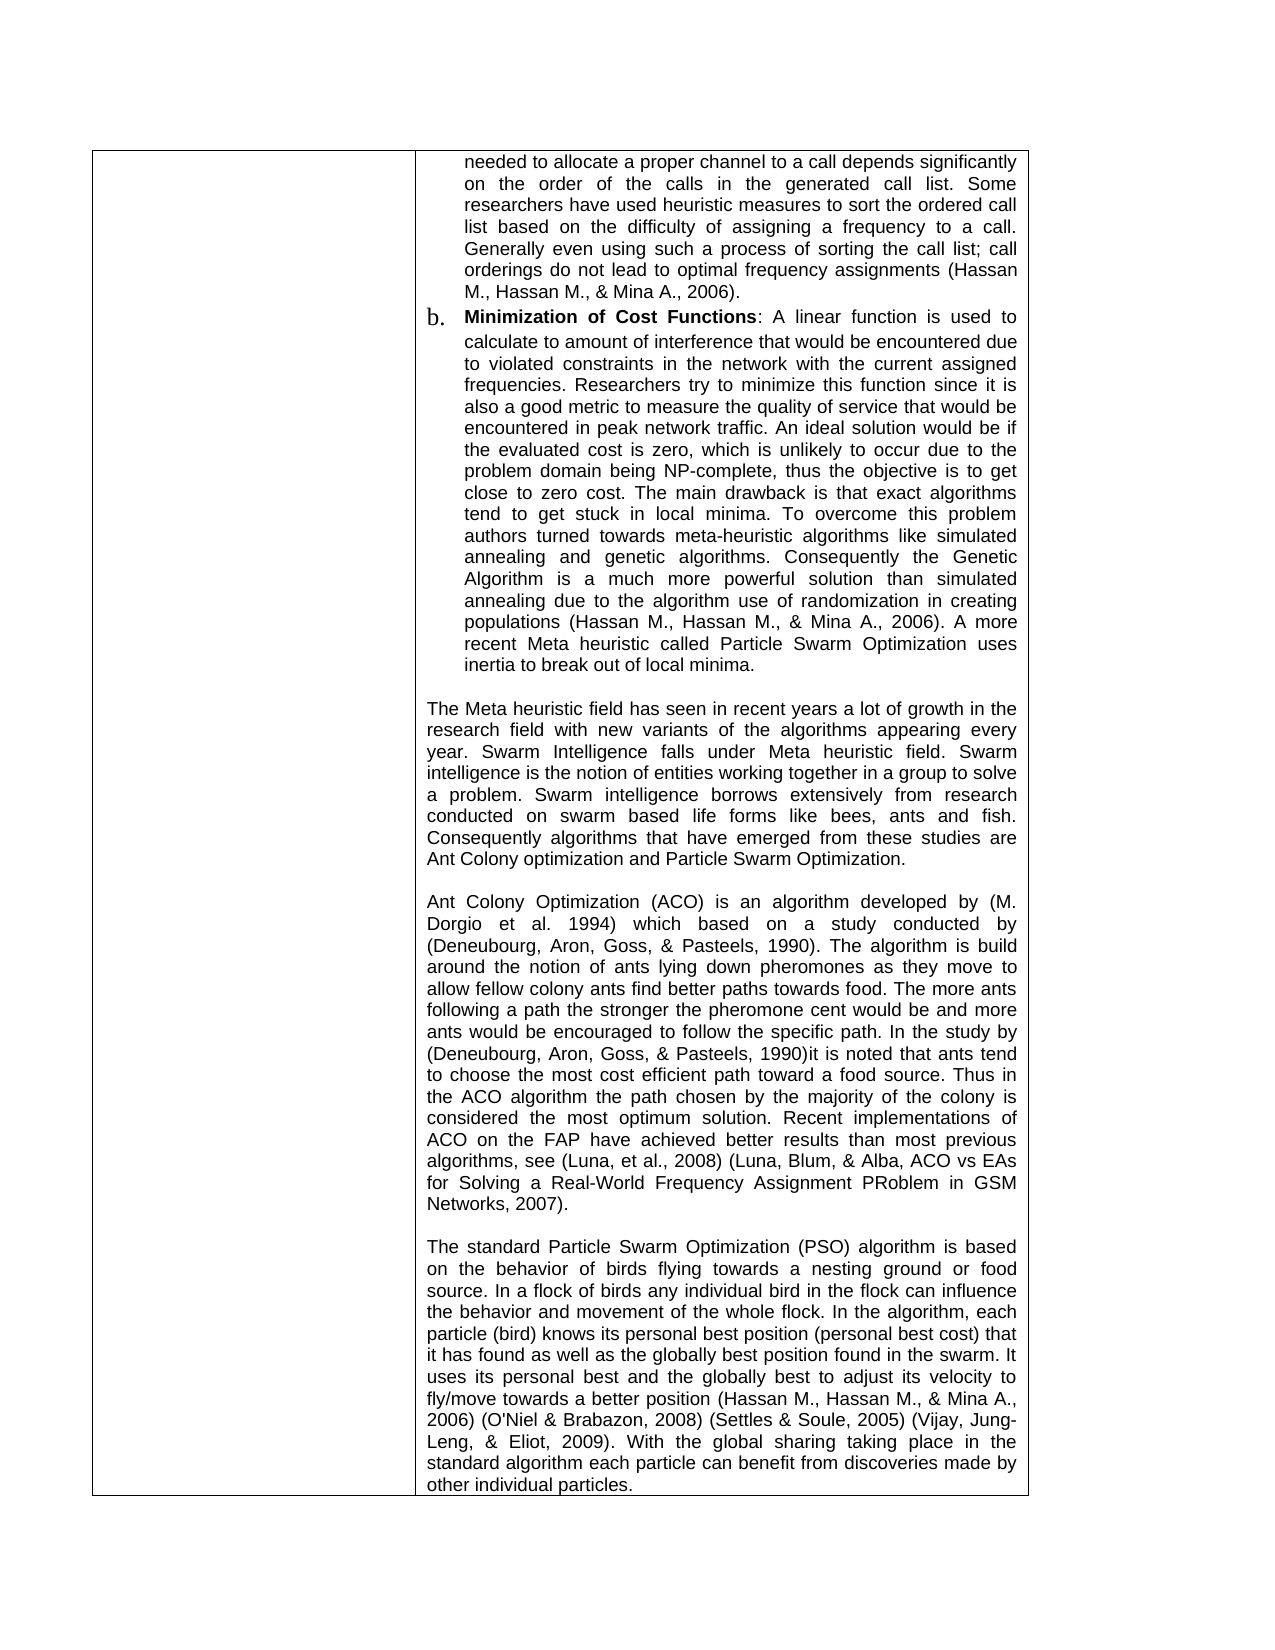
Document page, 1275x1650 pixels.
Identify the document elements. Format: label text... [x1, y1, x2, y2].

table_cell In the information age we currently live in almost every device has some sort of wireless technology it uses to provide a specific service. Radios for audio entertainment; Television remotes to change channels; Cellular phones for communication; Wireless access points to create wireless LAN's. (Aardal, van Hoesel, Koster, Mannino, & Sassano, 2007) (Dupont, Artigues, Feillet, Michelon, & Vasquez, 2009) Wireless technology is now part of our everyday life. Wireless technology more specifically wireless communication has a underlying problem, which is known as the Frequency Assignment Problem (FAP) / Channel Assignment Problem (CAP) which is defined as the process of assigning frequencies to transceivers (TRX) while keeping interference to a minimum. The FAP is similar to the graph coloring problem and is an NP-complete problem (Aardal, van Hoesel, Koster, Mannino, & Sassano, 2007). This is because one has a finite amount of frequencies which needs to be assigned to transceivers where the amount of transceivers to be assigned frequencies greatly outweighs the amount of available frequencies (Aardal, van Hoesel, Koster, Mannino, & Sassano, 2007). Thus it is inevitable that a network will have interference and we can only minimize the amount of interference that might occur on the network - an optimization problem. Interference occurs when frequencies assigned to connections differ by a small margin. The amount of inference on a connection defines the quality of service. One can naturally make the deduction that the more frequencies differ used on connections in a area, the better quality of service one will experience in that area. All application domains that use wireless communication are also affected by the FAP as well as interference. New found interest in the FAP is due to the more widespread use of wireless technology in the media industry as well as military and cellular communication. Both of these respective disciplines have fuelled new research in the FAP domain. Within each application domain where wireless technology is used, different models and instances are used to address the problems encountered in the respective application domain. Even though these different domains utilize different models in their respective domains, they still share the same base; namely Wireless Technology more specifically wireless communication (Aardal, van Hoesel, Koster, Mannino, & Sassano, 2007). The FAP is most notable in the cellular telecommunications industry due to the large transceivers base they use to serve their respective clients with their limited amount of frequencies allocated to them in their licenses (Aardal, van Hoesel, Koster, Mannino, & Sassano, 2007) (Luna, et al., 2008). Depending on the GSM network type used the FAP gets more complex since the GSM900 band propagates further than GSM900 because the signal is stronger, thus in a GSM1800 network frequencies would interfere more than in a GSM1800 network depending on how far the cellular towers (cells) are separated geographically (Aardal, van Hoesel, Koster, Mannino, & Sassano, 2007). Due to this signal loss over a distance, cellular networks operators can re-use frequencies in their networks as long as the assigned frequencies comply with the expected traffic demand as well as the electromagnetic compatibility (EMC) constraints (Hassan M., Hassan M., & Mina A., 2006) (Zhang & O'Brien, 2005). In general there are three standard constraints in the FAP: Co channel constraint: Two channels cannot use the same frequency Adjacent channel constraint: Frequencies assigned to two channels must differ by a certain margin usually one. Co Cell constraint: Any pair of frequencies assigned to a cell must have certain distance in the frequency domain to prohibit the cell from interfering with other cells on the same site. The FAP can be classified into two categories: (a) Fixed Frequency/Channel Assignment (FFA/FCA) is the process of permanently assigning frequencies to cells (cellular towers). The frequencies assigned are fixed and cannot be changed on the fly while the network is active, since the frequencies assigned to the cell form part of a delicate frequency plan designed to keep interference to minimum (Zhang & O'Brien, 2005). (b) Dynamic Frequency/Channel Assignment (DFA/DCA) is the process of allocating channels to cells as they require it to meet the current traffic demand imposed on them by clients (Zhang & O'Brien, 2005). Each cell (cellular towers) can be assigned multiple frequencies based on the amount of transmitters or TRX's it has. The amount of TRX's in a cell depends on the expected amount of traffic the particular cell must handle. (Eisenblätter & Koster, 2007) Most of the research in the FAP has concentrated on the FFA. The reason for this is because FFA is a static technique, which allows it to come up with a better solution since it has more time for calculation. FFA is also easier to implement in practice and allows the network operators to cater for the worst case scenario - heavy traffic load on the network. The DFA is at the moment a very hard problem because the network frequency plan is constantly changing, which means as the traffic on the network increases the longer the DFA focused algorithm will take to allocate a frequency. This increase in processing time is because the algorithm has to take into account more constraints with a lower available frequency pool. DFA must do this process within seconds since a cell needs to serve clients. Most researchers have concentrated on solving the FFA using heuristic approaches like neural networks, local search techniques and more recently Meta heuristic approaches which include genetic algorithms, simulated annealing, ant colony optimization and particle swarm optimization (Zhang & O'Brien, 2005). Fundamentally researchers have used two different approaches to evaluate frequency plans in the FAP: Call Orderings: An old approach used in the beginning to try and solve the FAP. The main idea is to create an ordered list of all calls in the whole system which is then assigned frequencies based on a deterministic strategy. The number of frequencies needed to allocate a proper channel to a call depends significantly on the order of the calls in the generated call list. Some researchers have used heuristic measures to sort the ordered call list based on the difficulty of assigning a frequency to a call. Generally even using such a process of sorting the call list; call orderings do not lead to optimal frequency assignments (Hassan M., Hassan M., & Mina A., 2006). Minimization of Cost Functions: A linear function is used to calculate to amount of interference that would be encountered due to violated constraints in the network with the current assigned frequencies. Researchers try to minimize this function since it is also a good metric to measure the quality of service that would be encountered in peak network traffic. An ideal solution would be if the evaluated cost is zero, which is unlikely to occur due to the problem domain being NP-complete, thus the objective is to get close to zero cost. The main drawback is that exact algorithms tend to get stuck in local minima. To overcome this problem authors turned towards meta-heuristic algorithms like simulated annealing and genetic algorithms. Consequently the Genetic Algorithm is a much more powerful solution than simulated annealing due to the algorithm use of randomization in creating populations (Hassan M., Hassan M., & Mina A., 2006). A more recent Meta heuristic called Particle Swarm Optimization uses inertia to break out of local minima. The Meta heuristic field has seen in recent years a lot of growth in the research field with new variants of the algorithms appearing every year. Swarm Intelligence falls under Meta heuristic field. Swarm intelligence is the notion of entities working together in a group to solve a problem. Swarm intelligence borrows extensively from research conducted on swarm based life forms like bees, ants and fish. Consequently algorithms that have emerged from these studies are Ant Colony optimization and Particle Swarm Optimization. Ant Colony Optimization (ACO) is an algorithm developed by (M. Dorgio et al. 1994) which based on a study conducted by (Deneubourg, Aron, Goss, & Pasteels, 1990). The algorithm is build around the notion of ants lying down pheromones as they move to allow fellow colony ants find better paths towards food. The more ants following a path the stronger the pheromone cent would be and more ants would be encouraged to follow the specific path. In the study by (Deneubourg, Aron, Goss, & Pasteels, 1990)it is noted that ants tend to choose the most cost efficient path toward a food source. Thus in the ACO algorithm the path chosen by the majority of the colony is considered the most optimum solution. Recent implementations of ACO on the FAP have achieved better results than most previous algorithms, see (Luna, et al., 2008) (Luna, Blum, & Alba, ACO vs EAs for Solving a Real-World Frequency Assignment PRoblem in GSM Networks, 2007). The standard Particle Swarm Optimization (PSO) algorithm is based on the behavior of birds flying towards a nesting ground or food source. In a flock of birds any individual bird in the flock can influence the behavior and movement of the whole flock. In the algorithm, each particle (bird) knows its personal best position (personal best cost) that it has found as well as the globally best position found in the swarm. It uses its personal best and the globally best to adjust its velocity to fly/move towards a better position (Hassan M., Hassan M., & Mina A., 2006) (O'Niel & Brabazon, 2008) (Settles & Soule, 2005) (Vijay, Jung-Leng, & Eliot, 2009). With the global sharing taking place in the standard algorithm each particle can benefit from discoveries made by other individual particles. In the local version of the algorithm each particle does not know the global best found in the swarm rather is only knows the best solution found in its local neighborhood and its personal best position (O'Niel & Brabazon, 2008). With the conservative sharing in the local based algorithm, the swarm will not as easily converge to a solution as the global based one. Consequently the local version will search a larger search space. Currently the only PSO algorithms that have been used to solve the FAP use binary constraints. Binary constraints are similar to the call orderings approach, since list of calls are generated. Frequencies are assigned based on whether they violate a constraint (binary 0) and the call is blocked or whether the frequency doesn't conflict with the constraints (binary 1). The other variant uses binary constraints to indicate whether a frequency is available for assignment (binary 0) or busy being assigned (binary 1) (Hassan M., Hassan M., & Mina A., 2006) (Zhang & O'Brien, 2005). Utilizing the Call ordering approach the algorithms aim to achieve conflict free assignment. No PSO algorithm which follows the minimization of a cost function approach currently exists to our knowledge. We aim to either develop a new variant of the PSO or use an existing PSO following the minimization of a cost function approach. We will benchmark our final implementation with the COST259 instances found at (Andreas Eisenblätter, 2007). [416, 151, 1028, 1495]
table_cell [93, 151, 415, 1495]
